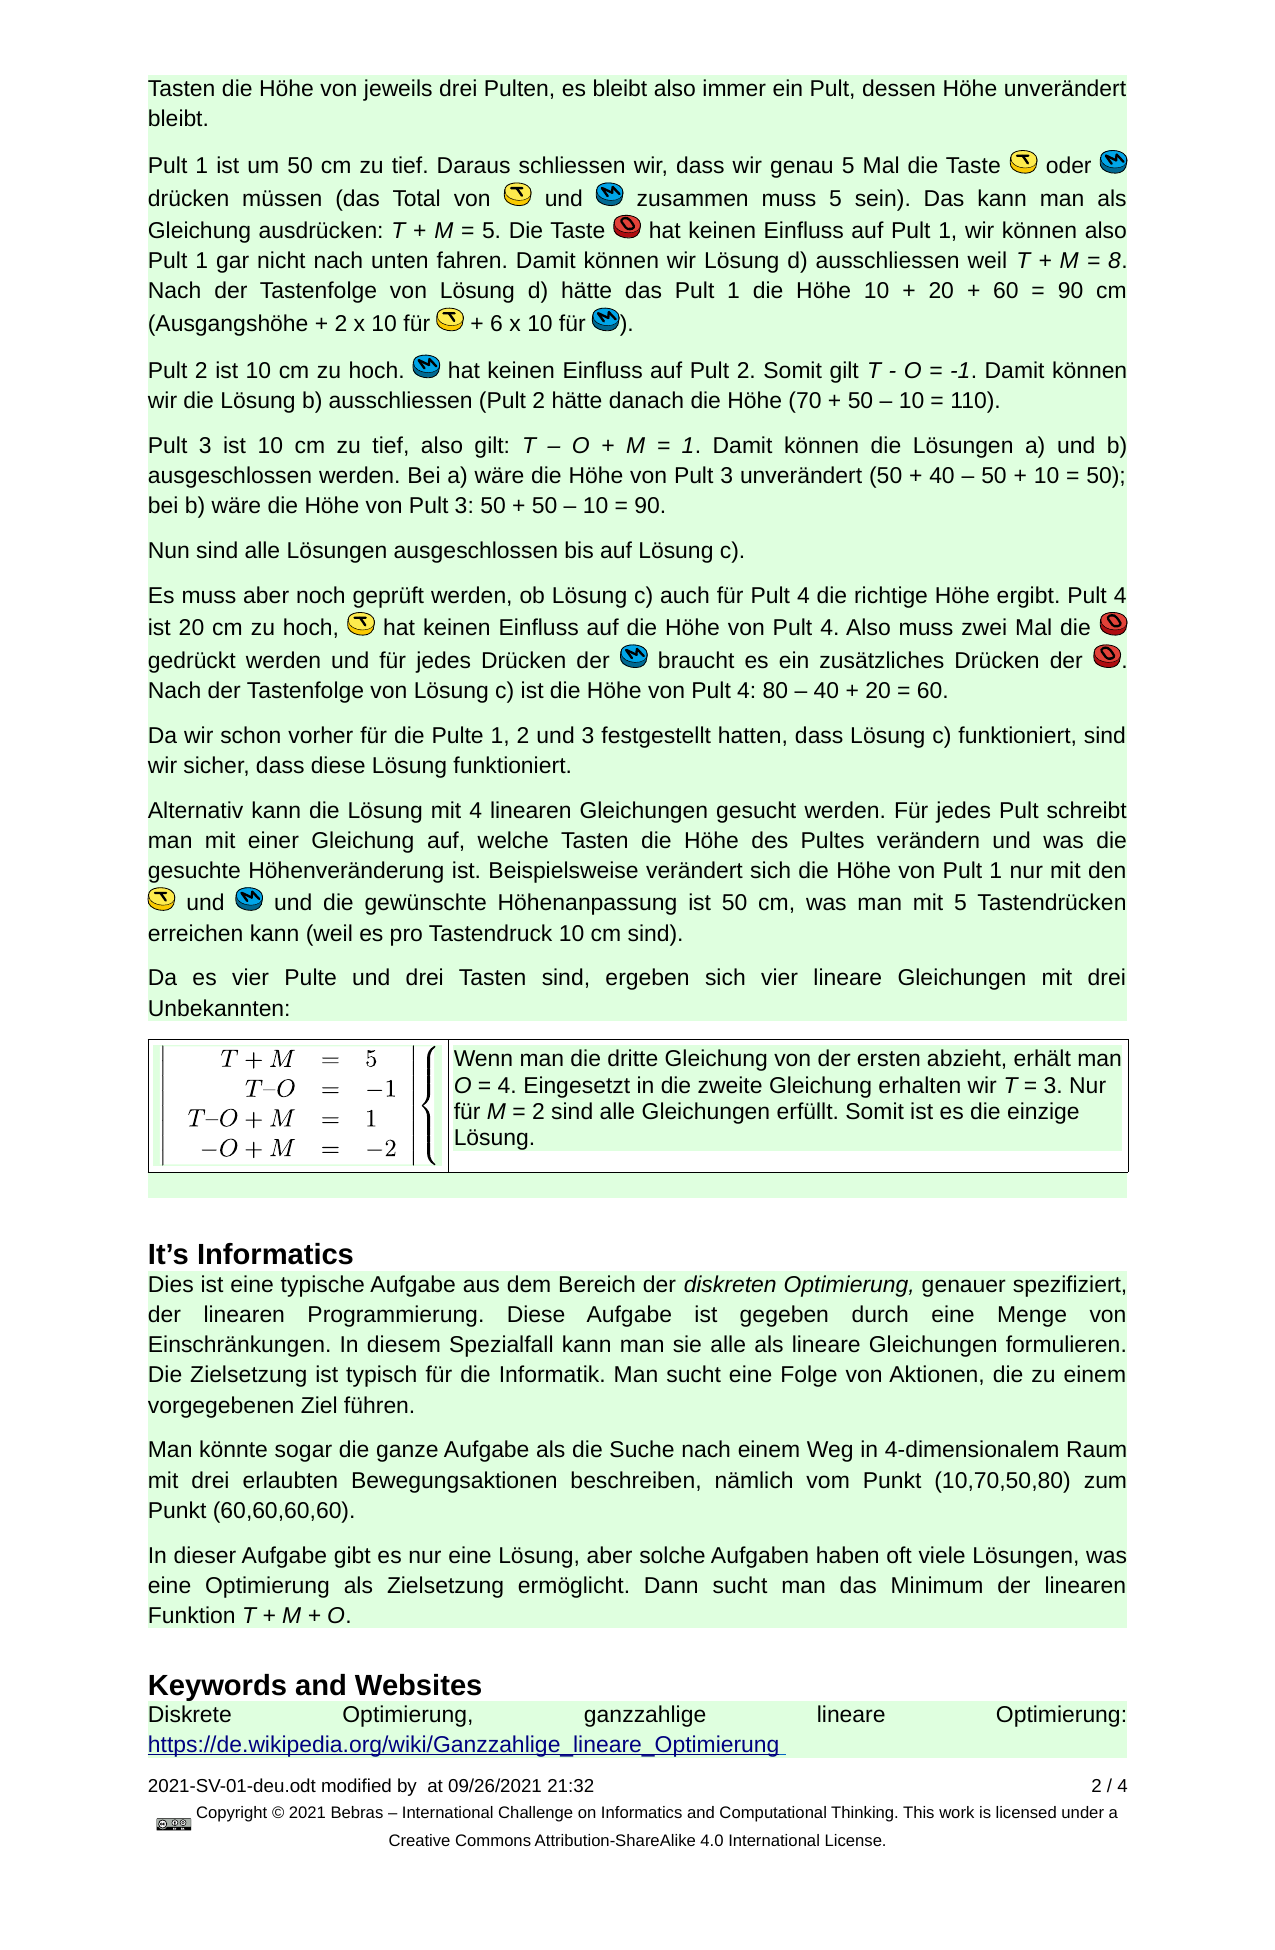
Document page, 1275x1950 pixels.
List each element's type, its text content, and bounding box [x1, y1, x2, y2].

text Man könnte sogar die ganze Aufgabe als die Suche nach einem Weg in 4-dimensionalem Raum mit drei erlaubten Bewegungsaktionen beschreiben, nämlich vom Punkt (10,70,50,80) zum Punkt (60,60,60,60). [148, 1436, 1127, 1523]
text Pult 3 ist 10 cm zu tief, also gilt: T – O + M = 1. Damit können die Lösungen a) und b) ausgeschlossen werden. Bei a) wäre die Höhe von Pult 3 unverändert (50 + 40 – 50 + 10 = 50); bei b) wäre die Höhe von Pult 3: 50 + 50 – 10 = 90. [148, 432, 1127, 518]
text In dieser Aufgabe gibt es nur eine Lösung, aber solche Aufgaben haben oft viele Lösungen, was eine Optimierung als Zielsetzung ermöglicht. Dann sucht man das Minimum der linearen Funktion T + M + O. [148, 1542, 1127, 1628]
text Pult 2 ist 10 cm zu hoch. hat keinen Einfluss auf Pult 2. Somit gilt T - O = -1. Damit können wir die Lösung b) ausschliessen (Pult 2 hätte danach die Höhe (70 + 50 – 10 = 110). [148, 354, 1127, 413]
subtitle It’s Informatics [148, 1237, 1127, 1271]
text Nun sind alle Lösungen ausgeschlossen bis auf Lösung c). [148, 537, 1127, 563]
subtitle Keywords and Websites [148, 1668, 1127, 1701]
text Alternativ kann die Lösung mit 4 linearen Gleichungen gesucht werden. Für jedes Pult schreibt man mit einer Gleichung auf, welche Tasten die Höhe des Pultes verändern und was die gesuchte Höhenveränderung ist. Beispielsweise verändert sich die Höhe von Pult 1 nur mit den und und die gewünschte Höhenanpassung ist 50 cm, was man mit 5 Tastendrücken erreichen kann (weil es pro Tastendruck 10 cm sind). [148, 797, 1127, 946]
text Dies ist eine typische Aufgabe aus dem Bereich der diskreten Optimierung, genauer spezifiziert, der linearen Programmierung. Diese Aufgabe ist gegeben durch eine Menge von Einschränkungen. In diesem Spezialfall kann man sie alle als lineare Gleichungen formulieren. Die Zielsetzung ist typisch für die Informatik. Man sucht eine Folge von Aktionen, die zu einem vorgegebenen Ziel führen. [148, 1271, 1127, 1418]
text Da es vier Pulte und drei Tasten sind, ergeben sich vier lineare Gleichungen mit drei Unbekannten: [148, 964, 1127, 1021]
table_header Wenn man die dritte Gleichung von der ersten abzieht, erhält man O = 4. Eingesetzt in die zweite Gleichung erhalten wir T = 3. Nur für M = 2 sind alle Gleichungen erfüllt. Somit ist es die einzige Lösung. [449, 1040, 1128, 1172]
text Da wir schon vorher für die Pulte 1, 2 und 3 festgestellt hatten, dass Lösung c) funktioniert, sind wir sicher, dass diese Lösung funktioniert. [148, 722, 1127, 778]
text Es muss aber noch geprüft werden, ob Lösung c) auch für Pult 4 die richtige Höhe ergibt. Pult 4 ist 20 cm zu hoch, hat keinen Einfluss auf die Höhe von Pult 4. Also muss zwei Mal die gedrückt werden und für jedes Drücken der braucht es ein zusätzliches Drücken der . Nach der Tastenfolge von Lösung c) ist die Höhe von Pult 4: 80 – 40 + 20 = 60. [148, 582, 1127, 703]
text Tasten die Höhe von jeweils drei Pulten, es bleibt also immer ein Pult, dessen Höhe unverändert bleibt. [148, 75, 1127, 132]
text Pult 1 ist um 50 cm zu tief. Daraus schliessen wir, dass wir genau 5 Mal die Taste oder drücken müssen (das Total von und zusammen muss 5 sein). Das kann man als Gleichung ausdrücken: T + M = 5. Die Taste hat keinen Einfluss auf Pult 1, wir können also Pult 1 gar nicht nach unten fahren. Damit können wir Lösung d) ausschliessen weil T + M = 8. Nach der Tastenfolge von Lösung d) hätte das Pult 1 die Höhe 10 + 20 + 60 = 90 cm (Ausgangshöhe + 2 x 10 für + 6 x 10 für ). [148, 150, 1127, 336]
table_header [149, 1040, 448, 1172]
text Diskrete Optimierung, ganzzahlige lineare Optimierung: https://de.wikipedia.org/wiki/Ganzzahlige_lineare_Optimierung [148, 1701, 1127, 1758]
